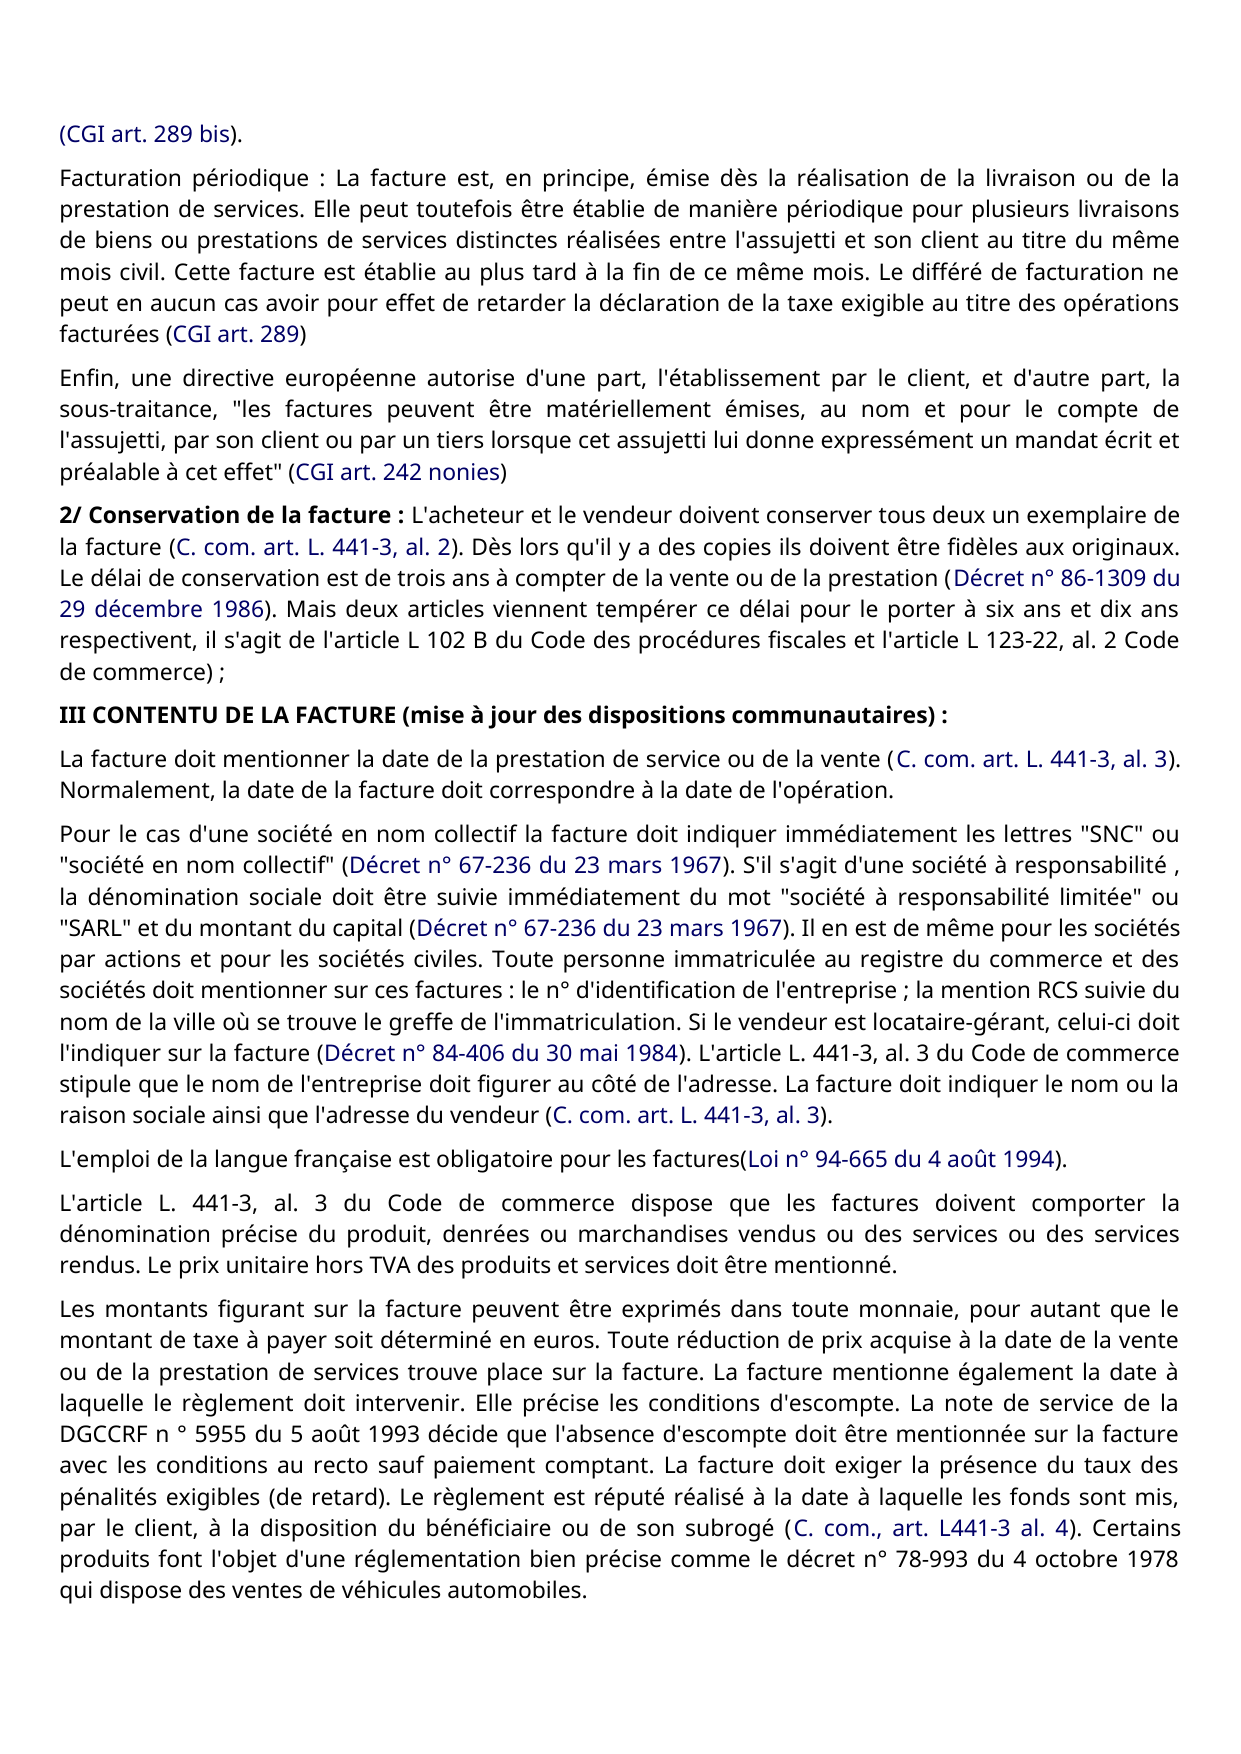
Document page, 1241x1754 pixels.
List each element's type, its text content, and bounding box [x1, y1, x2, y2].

text Facturation périodique : La facture est, en principe, émise dès la réalisation de la livraison ou de la prestation de services. Elle peut toutefois être établie de manière périodique pour plusieurs livraisons de biens ou prestations de services distinctes réalisées entre l'assujetti et son client au titre du même mois civil. Cette facture est établie au plus tard à la fin de ce même mois. Le différé de facturation ne peut en aucun cas avoir pour effet de retarder la déclaration de la taxe exigible au titre des opérations facturées (CGI art. 289) [59, 162, 1181, 349]
text III CONTENTU DE LA FACTURE (mise à jour des dispositions communautaires) : [59, 699, 1181, 731]
text La facture doit mentionner la date de la prestation de service ou de la vente (C. com. art. L. 441-3, al. 3). Normalement, la date de la facture doit correspondre à la date de l'opération. [59, 743, 1181, 806]
text (CGI art. 289 bis). [59, 118, 1181, 149]
text L'emploi de la langue française est obligatoire pour les factures(Loi n° 94-665 du 4 août 1994). [59, 1143, 1181, 1174]
text Enfin, une directive européenne autorise d'une part, l'établissement par le client, et d'autre part, la sous-traitance, "les factures peuvent être matériellement émises, au nom et pour le compte de l'assujetti, par son client ou par un tiers lorsque cet assujetti lui donne expressément un mandat écrit et préalable à cet effet" (CGI art. 242 nonies) [59, 362, 1181, 487]
text Pour le cas d'une société en nom collectif la facture doit indiquer immédiatement les lettres "SNC" ou "société en nom collectif" (Décret n° 67-236 du 23 mars 1967). S'il s'agit d'une société à responsabilité , la dénomination sociale doit être suivie immédiatement du mot "société à responsabilité limitée" ou "SARL" et du montant du capital (Décret n° 67-236 du 23 mars 1967). Il en est de même pour les sociétés par actions et pour les sociétés civiles. Toute personne immatriculée au registre du commerce et des sociétés doit mentionner sur ces factures : le n° d'identification de l'entreprise ; la mention RCS suivie du nom de la ville où se trouve le greffe de l'immatriculation. Si le vendeur est locataire-gérant, celui-ci doit l'indiquer sur la facture (Décret n° 84-406 du 30 mai 1984). L'article L. 441-3, al. 3 du Code de commerce stipule que le nom de l'entreprise doit figurer au côté de l'adresse. La facture doit indiquer le nom ou la raison sociale ainsi que l'adresse du vendeur (C. com. art. L. 441-3, al. 3). [59, 818, 1181, 1131]
text L'article L. 441-3, al. 3 du Code de commerce dispose que les factures doivent comporter la dénomination précise du produit, denrées ou marchandises vendus ou des services ou des services rendus. Le prix unitaire hors TVA des produits et services doit être mentionné. [59, 1187, 1181, 1281]
text 2/ Conservation de la facture : L'acheteur et le vendeur doivent conserver tous deux un exemplaire de la facture (C. com. art. L. 441-3, al. 2). Dès lors qu'il y a des copies ils doivent être fidèles aux originaux. Le délai de conservation est de trois ans à compter de la vente ou de la prestation (Décret n° 86-1309 du 29 décembre 1986). Mais deux articles viennent tempérer ce délai pour le porter à six ans et dix ans respectivent, il s'agit de l'article L 102 B du Code des procédures fiscales et l'article L 123-22, al. 2 Code de commerce) ; [59, 499, 1181, 687]
text Les montants figurant sur la facture peuvent être exprimés dans toute monnaie, pour autant que le montant de taxe à payer soit déterminé en euros. Toute réduction de prix acquise à la date de la vente ou de la prestation de services trouve place sur la facture. La facture mentionne également la date à laquelle le règlement doit intervenir. Elle précise les conditions d'escompte. La note de service de la DGCCRF n ° 5955 du 5 août 1993 décide que l'absence d'escompte doit être mentionnée sur la facture avec les conditions au recto sauf paiement comptant. La facture doit exiger la présence du taux des pénalités exigibles (de retard). Le règlement est réputé réalisé à la date à laquelle les fonds sont mis, par le client, à la disposition du bénéficiaire ou de son subrogé (C. com., art. L441-3 al. 4). Certains produits font l'objet d'une réglementation bien précise comme le décret n° 78-993 du 4 octobre 1978 qui dispose des ventes de véhicules automobiles. [59, 1293, 1181, 1606]
